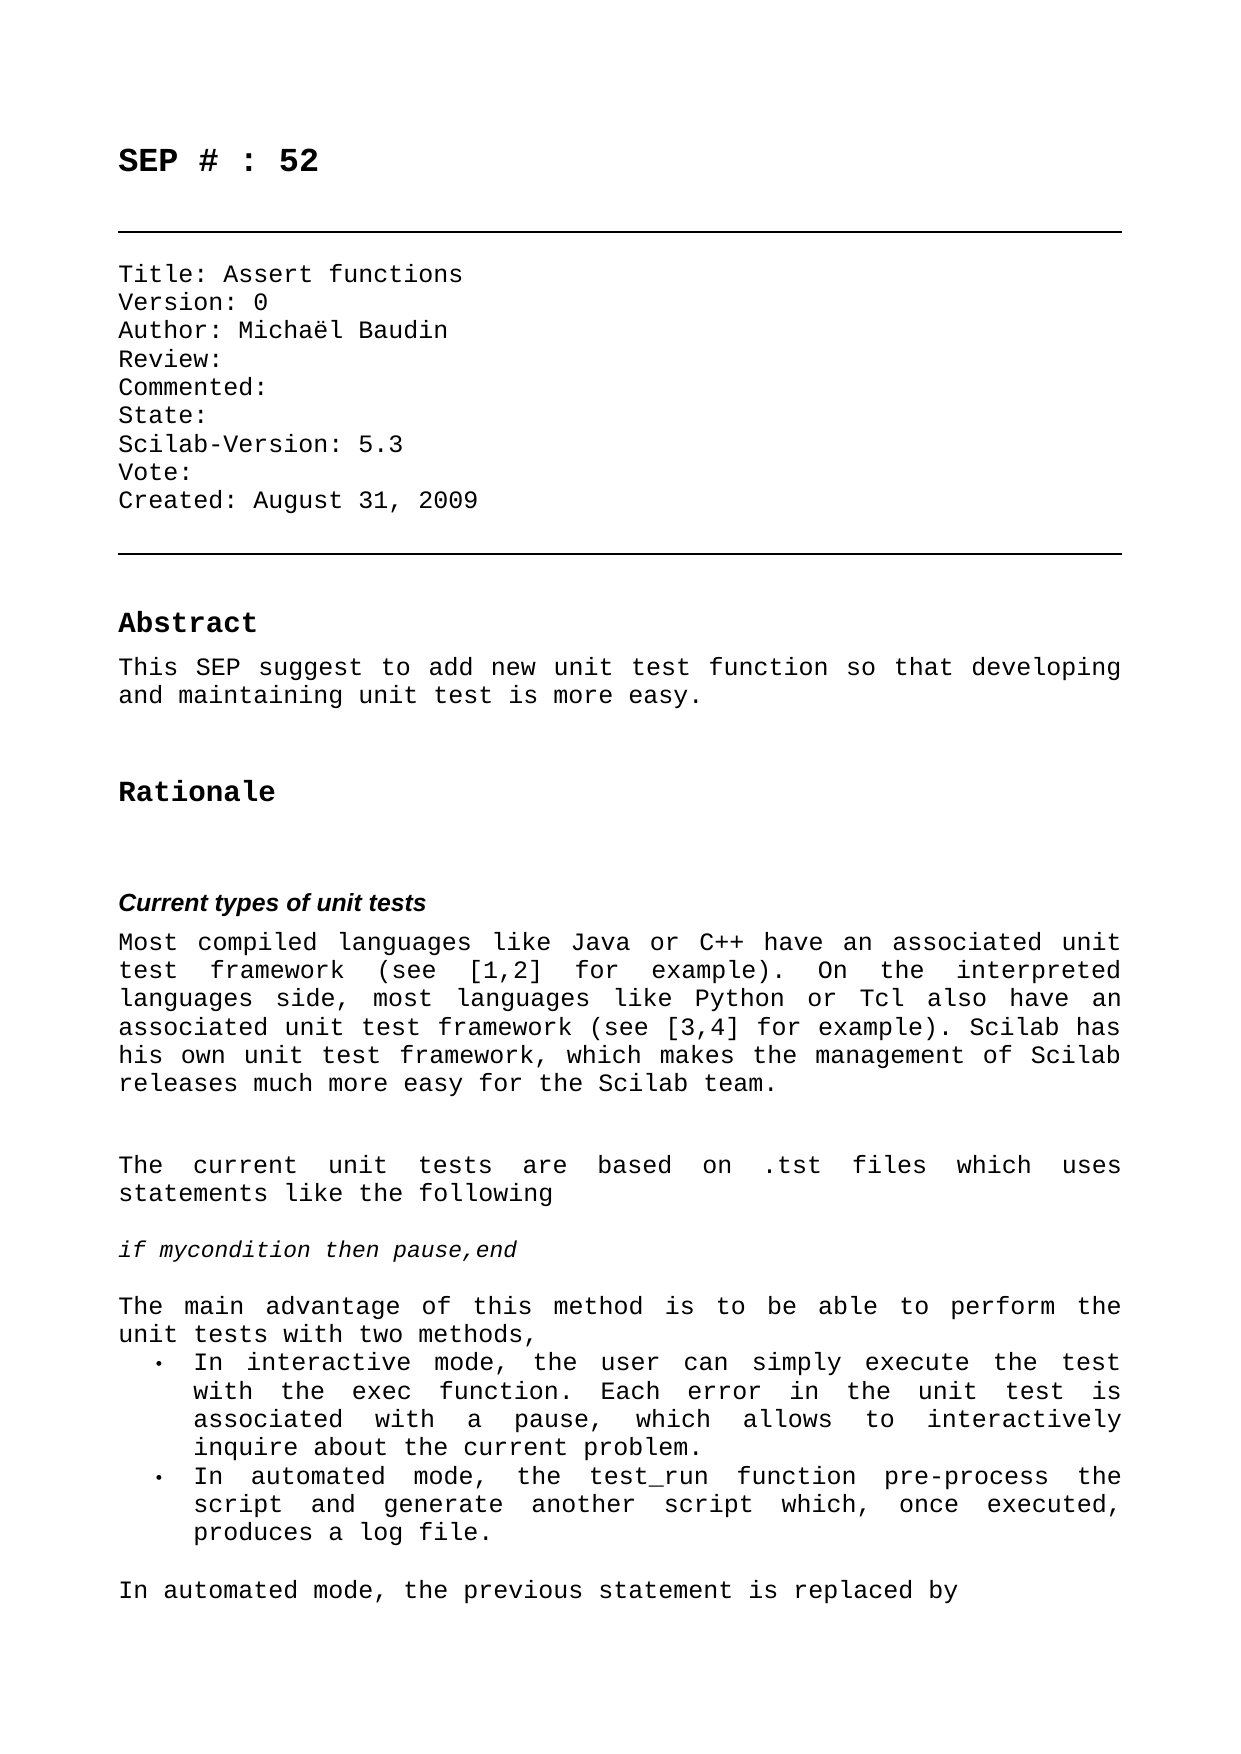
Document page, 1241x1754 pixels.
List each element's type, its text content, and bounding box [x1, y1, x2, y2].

text Most compiled languages like Java or C++ have an associated unit test framework (see [1,2] for example). On the interpreted languages side, most languages like Python or Tcl also have an associated unit test framework (see [3,4] for example). Scilab has his own unit test framework, which makes the management of Scilab releases much more easy for the Scilab team. [118, 929, 1122, 1099]
text Commented: [118, 374, 1122, 403]
text Vote: [118, 459, 1122, 488]
text Version: 0 [118, 289, 1122, 318]
text In automated mode, the previous statement is replaced by [118, 1577, 1122, 1606]
text Review: [118, 346, 1122, 374]
text The main advantage of this method is to be able to perform the unit tests with two methods, [118, 1293, 1122, 1350]
text Title: Assert functions [118, 261, 1122, 289]
subtitle Abstract [118, 609, 1122, 642]
subtitle Rationale [118, 777, 1122, 810]
text State: [118, 403, 1122, 431]
list In automated mode, the test_run function pre-process the script and generate another script which, once executed, produces a log file. [156, 1463, 1122, 1548]
list In interactive mode, the user can simply execute the test with the exec function. Each error in the unit test is associated with a pause, which allows to interactively inquire about the current problem. [156, 1350, 1122, 1463]
text Author: Michaël Baudin [118, 318, 1122, 346]
text The current unit tests are based on .tst files which uses statements like the following [118, 1152, 1122, 1209]
subtitle Current types of unit tests [118, 888, 1122, 917]
subtitle SEP # : 52 [118, 143, 1122, 181]
text Created: August 31, 2009 [118, 488, 1122, 516]
text This SEP suggest to add new unit test function so that developing and maintaining unit test is more easy. [118, 654, 1122, 711]
text if mycondition then pause,end [118, 1238, 1122, 1264]
text Scilab-Version: 5.3 [118, 431, 1122, 459]
